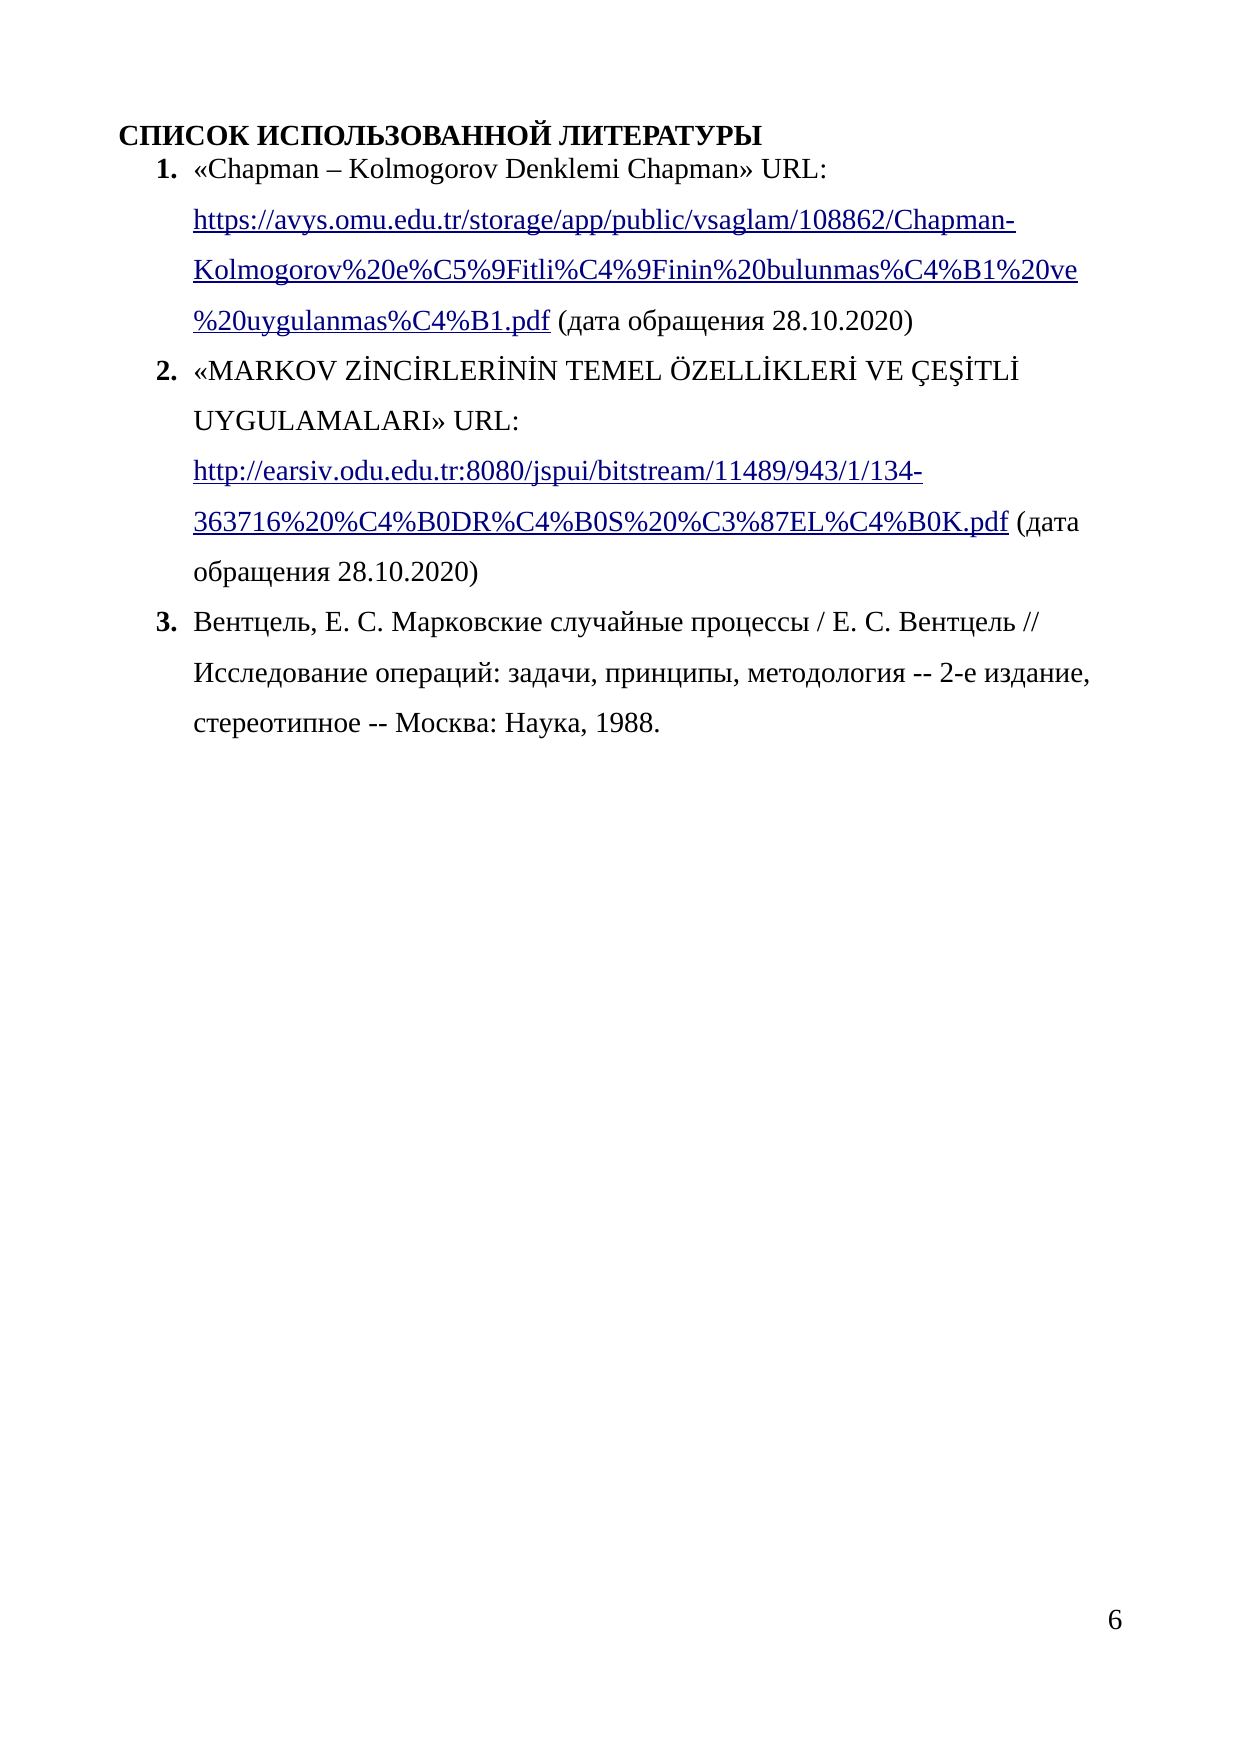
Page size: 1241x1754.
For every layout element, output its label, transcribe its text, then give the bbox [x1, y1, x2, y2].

subtitle СПИСОК ИСПОЛЬЗОВАННОЙ ЛИТЕРАТУРЫ [118, 118, 1122, 152]
list «Chapman – Kolmogorov Denklemi Chapman» URL: https://avys.omu.edu.tr/storage/app/public/vsaglam/108862/Chapman-Kolmogorov%20e%C5%9Fitli%C4%9Finin%20bulunmas%C4%B1%20ve%20uygulanmas%C4%B1.pdf (дата обращения 28.10.2020) [156, 152, 1122, 336]
list Вентцель, Е. С. Марковские случайные процессы / Е. С. Вентцель // Исследование операций: задачи, принципы, методология -- 2-е издание, стереотипное -- Москва: Наука, 1988. [156, 604, 1122, 739]
list «MARKOV ZİNCİRLERİNİN TEMEL ÖZELLİKLERİ VE ÇEŞİTLİ UYGULAMALARI» URL: http://earsiv.odu.edu.tr:8080/jspui/bitstream/11489/943/1/134-363716%20%C4%B0DR%C4%B0S%20%C3%87EL%C4%B0K.pdf (дата обращения 28.10.2020) [156, 353, 1122, 588]
